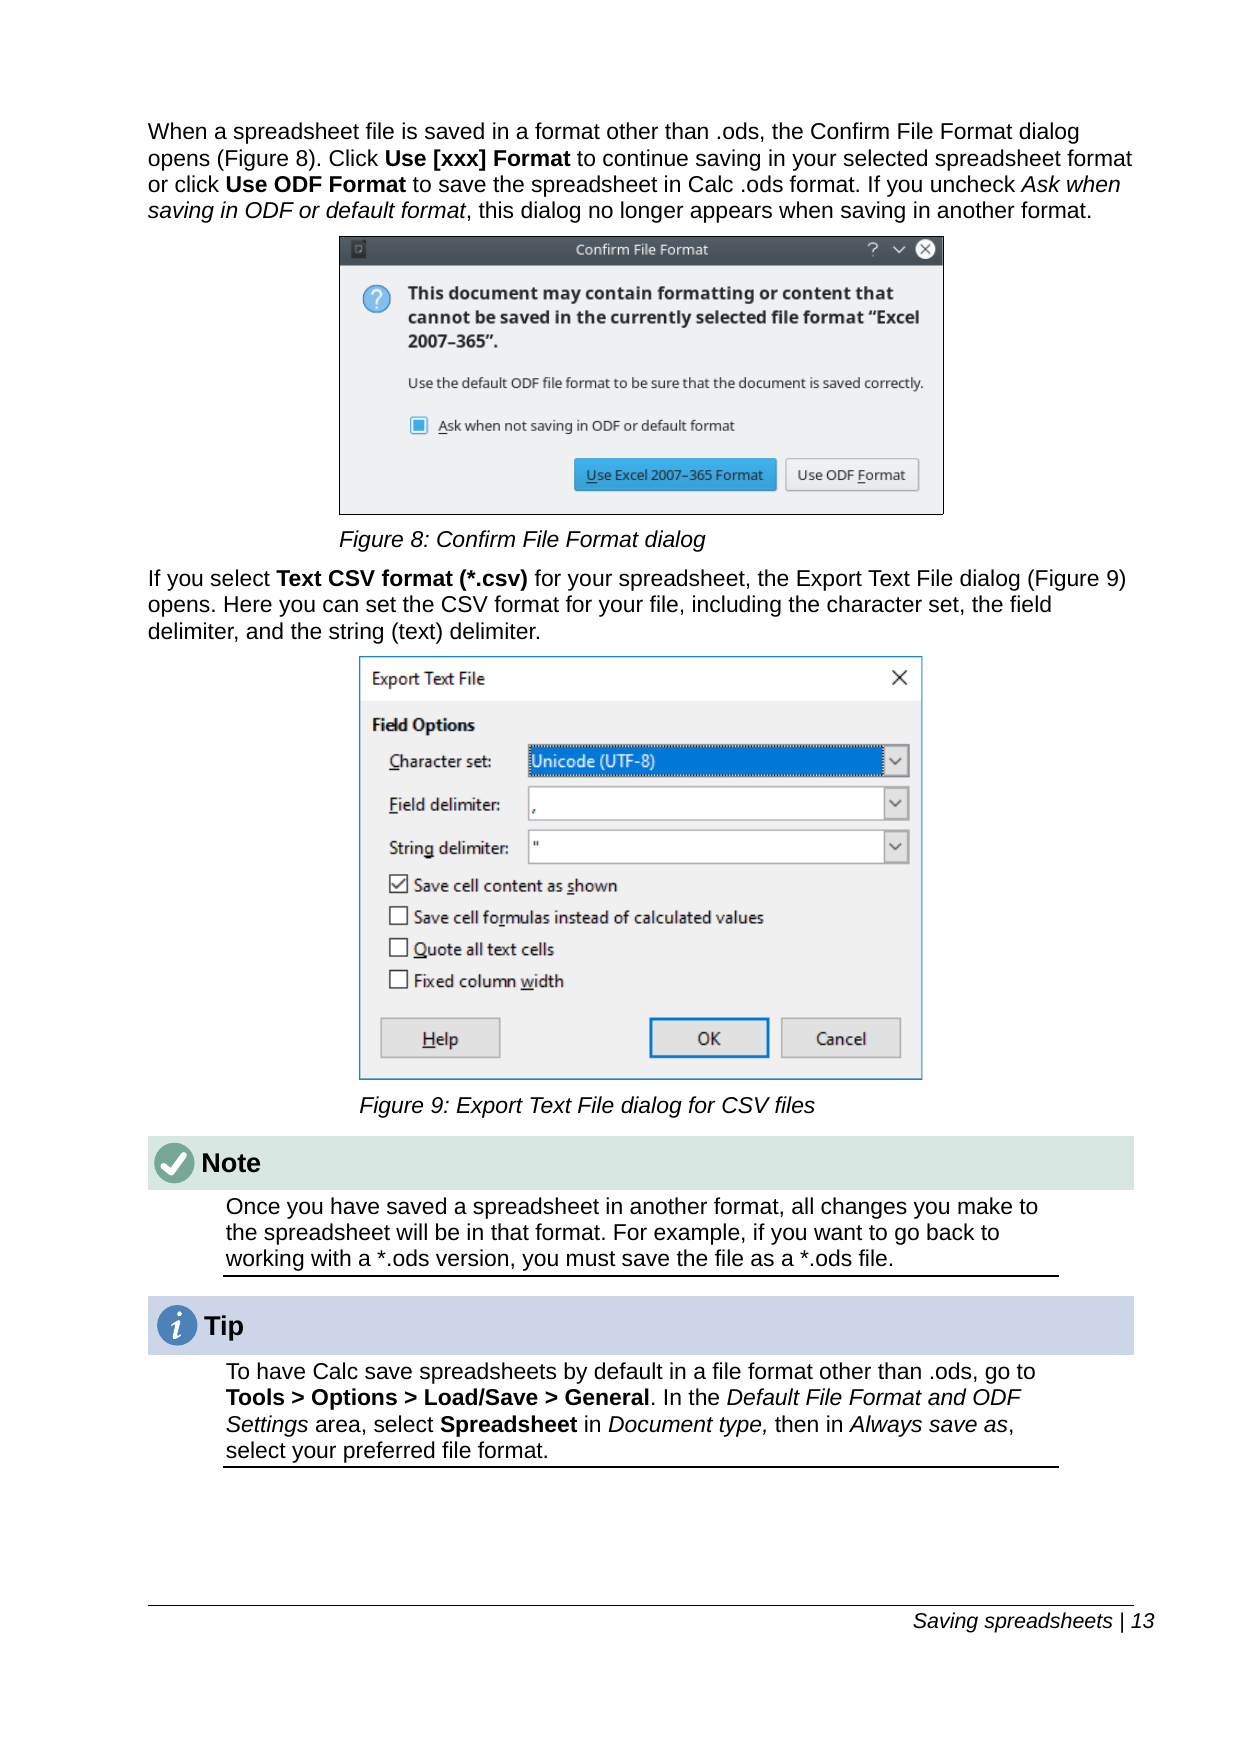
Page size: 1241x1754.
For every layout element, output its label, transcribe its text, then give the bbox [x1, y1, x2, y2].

text If you select Text CSV format (*.csv) for your spreadsheet, the Export Text File dialog (Figure 9) opens. Here you can set the CSV format for your file, including the character set, the field delimiter, and the string (text) delimiter. [148, 565, 1134, 644]
subtitle Tip [148, 1296, 1134, 1355]
subtitle Note [148, 1136, 1134, 1190]
text Figure 9: Export Text File dialog for CSV files [359, 1092, 922, 1118]
picture [359, 656, 923, 1080]
text To have Calc save spreadsheets by default in a file format other than .ods, go to Tools > Options > Load/Save > General. In the Default File Format and ODF Settings area, select Spreadsheet in Document type, then in Always save as, select your preferred file format. [223, 1355, 1059, 1466]
picture [340, 237, 943, 514]
text When a spreadsheet file is saved in a format other than .ods, the Confirm File Format dialog opens (Figure 8). Click Use [xxx] Format to continue saving in your selected spreadsheet format or click Use ODF Format to save the spreadsheet in Calc .ods format. If you uncheck Ask when saving in ODF or default format, this dialog no longer appears when saving in another format. [148, 118, 1134, 223]
text Figure 8: Confirm File Format dialog [339, 526, 943, 552]
text Once you have saved a spreadsheet in another format, all changes you make to the spreadsheet will be in that format. For example, if you want to go back to working with a *.ods version, you must save the file as a *.ods file. [223, 1190, 1059, 1275]
